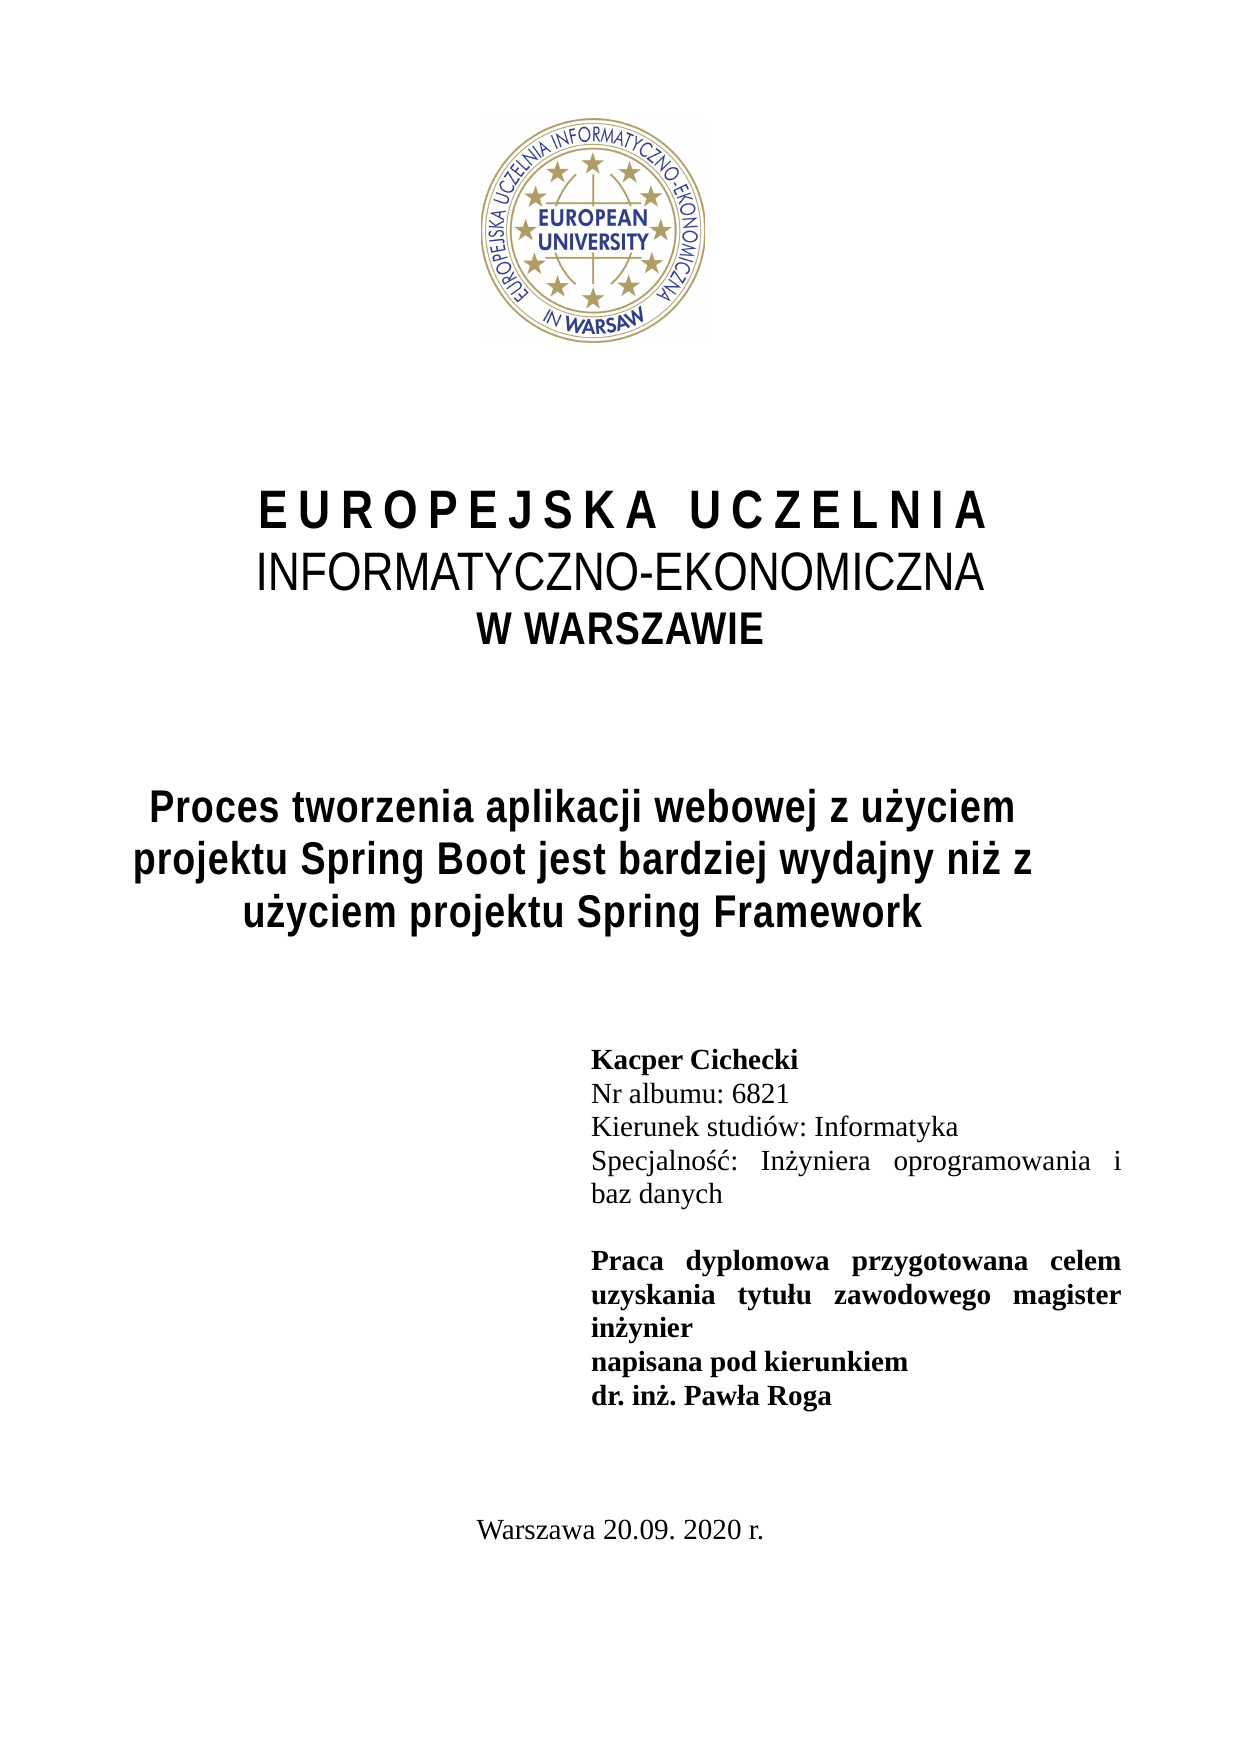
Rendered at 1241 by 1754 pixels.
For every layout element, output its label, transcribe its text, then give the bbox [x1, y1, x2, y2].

text Specjalność: Inżyniera oprogramowania i baz danych [591, 1143, 1122, 1210]
text EUROPEJSKA UCZELNIA [212, 477, 1033, 539]
text Kierunek studiów: Informatyka [591, 1109, 1122, 1143]
text napisana pod kierunkiem [591, 1344, 1122, 1378]
text Kacper Cichecki [591, 1042, 1122, 1076]
text dr. inż. Pawła Roga [591, 1378, 1122, 1411]
text Praca dyplomowa przygotowana celem uzyskania tytułu zawodowego magister inżynier [591, 1243, 1122, 1344]
text Proces tworzenia aplikacji webowej z użyciem projektu Spring Boot jest bardziej wydajny niż z użyciem projektu Spring Framework [118, 779, 1048, 1042]
picture [481, 118, 705, 343]
text Warszawa 20.09. 2020 r. [118, 1512, 1122, 1545]
text Nr albumu: 6821 [591, 1076, 1122, 1109]
text INFORMATYCZNO-EKONOMICZNA [207, 539, 1033, 602]
text W WARSZAWIE [192, 602, 1048, 654]
